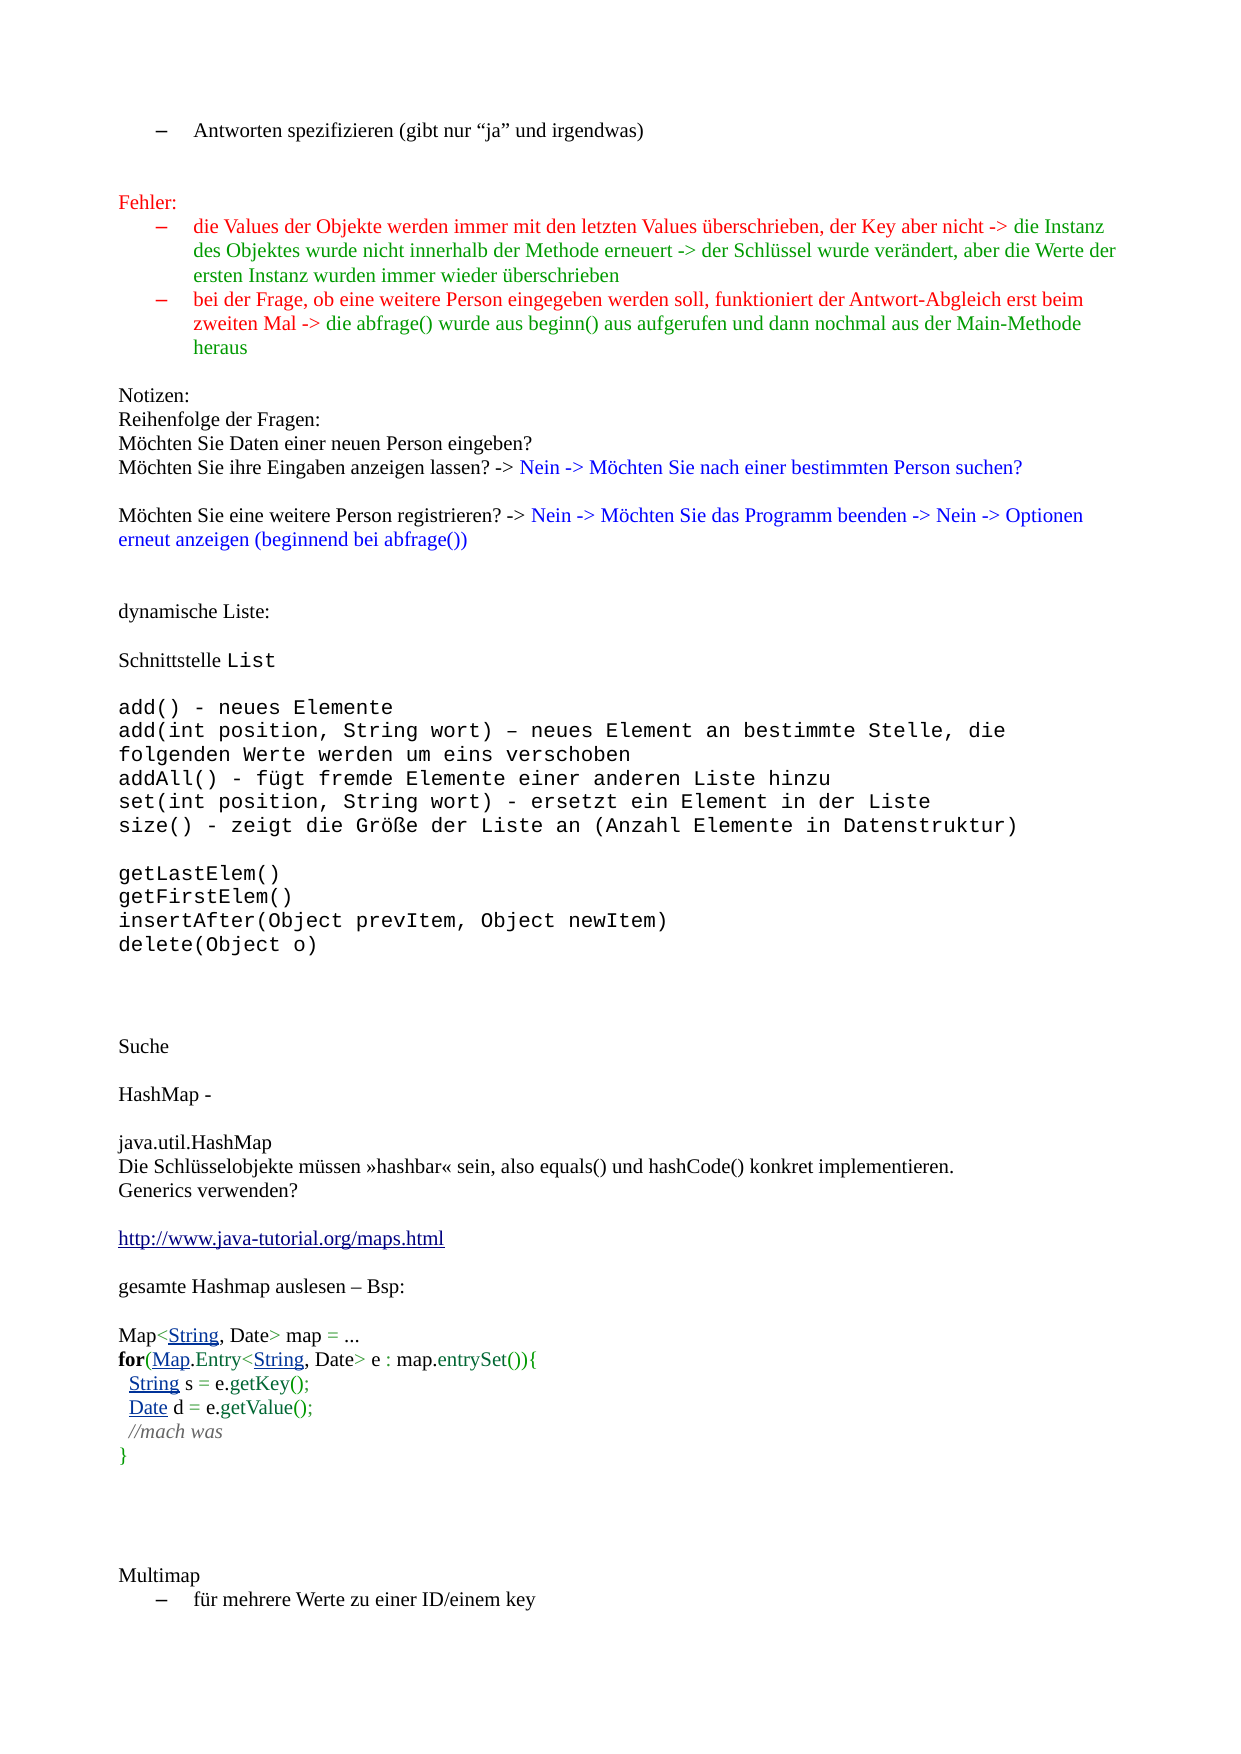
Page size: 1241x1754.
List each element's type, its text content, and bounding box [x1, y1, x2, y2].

text gesamte Hashmap auslesen – Bsp: [118, 1274, 1122, 1298]
text insertAfter(Object prevItem, Object newItem) [118, 910, 1122, 934]
text Generics verwenden? [118, 1178, 1122, 1202]
text delete(Object o) [118, 934, 1122, 957]
text http://www.java-tutorial.org/maps.html [118, 1226, 1122, 1250]
text Möchten Sie eine weitere Person registrieren? -> Nein -> Möchten Sie das Programm beenden -> Nein -> Optionen erneut anzeigen (beginnend bei abfrage()) [118, 503, 1122, 551]
text size() - zeigt die Größe der Liste an (Anzahl Elemente in Datenstruktur) [118, 815, 1122, 839]
text Schnittstelle List [118, 647, 1122, 673]
text addAll() - fügt fremde Elemente einer anderen Liste hinzu [118, 768, 1122, 791]
text add(int position, String wort) – neues Element an bestimmte Stelle, die folgenden Werte werden um eins verschoben [118, 721, 1122, 768]
text Die Schlüsselobjekte müssen »hashbar« sein, also equals() und hashCode() konkret implementieren. [118, 1154, 1122, 1178]
list die Values der Objekte werden immer mit den letzten Values überschrieben, der Key aber nicht -> die Instanz des Objektes wurde nicht innerhalb der Methode erneuert -> der Schlüssel wurde verändert, aber die Werte der ersten Instanz wurden immer wieder überschrieben [156, 214, 1122, 287]
text Reihenfolge der Fragen: [118, 407, 1122, 431]
text getLastElem() [118, 863, 1122, 886]
text Map<String, Date> map = ... for(Map.Entry<String, Date> e : map.entrySet()){ String s = e.getKey(); Date d = e.getValue(); //mach was } [118, 1323, 1122, 1467]
text Möchten Sie Daten einer neuen Person eingeben? [118, 431, 1122, 455]
list Antworten spezifizieren (gibt nur “ja” und irgendwas) [156, 118, 1122, 142]
text set(int position, String wort) - ersetzt ein Element in der Liste [118, 791, 1122, 815]
text Möchten Sie ihre Eingaben anzeigen lassen? -> Nein -> Möchten Sie nach einer bestimmten Person suchen? [118, 455, 1122, 479]
text Fehler: [118, 190, 1122, 214]
list bei der Frage, ob eine weitere Person eingegeben werden soll, funktioniert der Antwort-Abgleich erst beim zweiten Mal -> die abfrage() wurde aus beginn() aus aufgerufen und dann nochmal aus der Main-Methode heraus [156, 287, 1122, 359]
text HashMap - [118, 1082, 1122, 1106]
list für mehrere Werte zu einer ID/einem key [156, 1587, 1122, 1611]
text add() - neues Elemente [118, 697, 1122, 721]
text java.util.HashMap [118, 1130, 1122, 1154]
text Notizen: [118, 383, 1122, 407]
text Multimap [118, 1563, 1122, 1587]
text getFirstElem() [118, 886, 1122, 910]
text dynamische Liste: [118, 599, 1122, 623]
text Suche [118, 1034, 1122, 1058]
